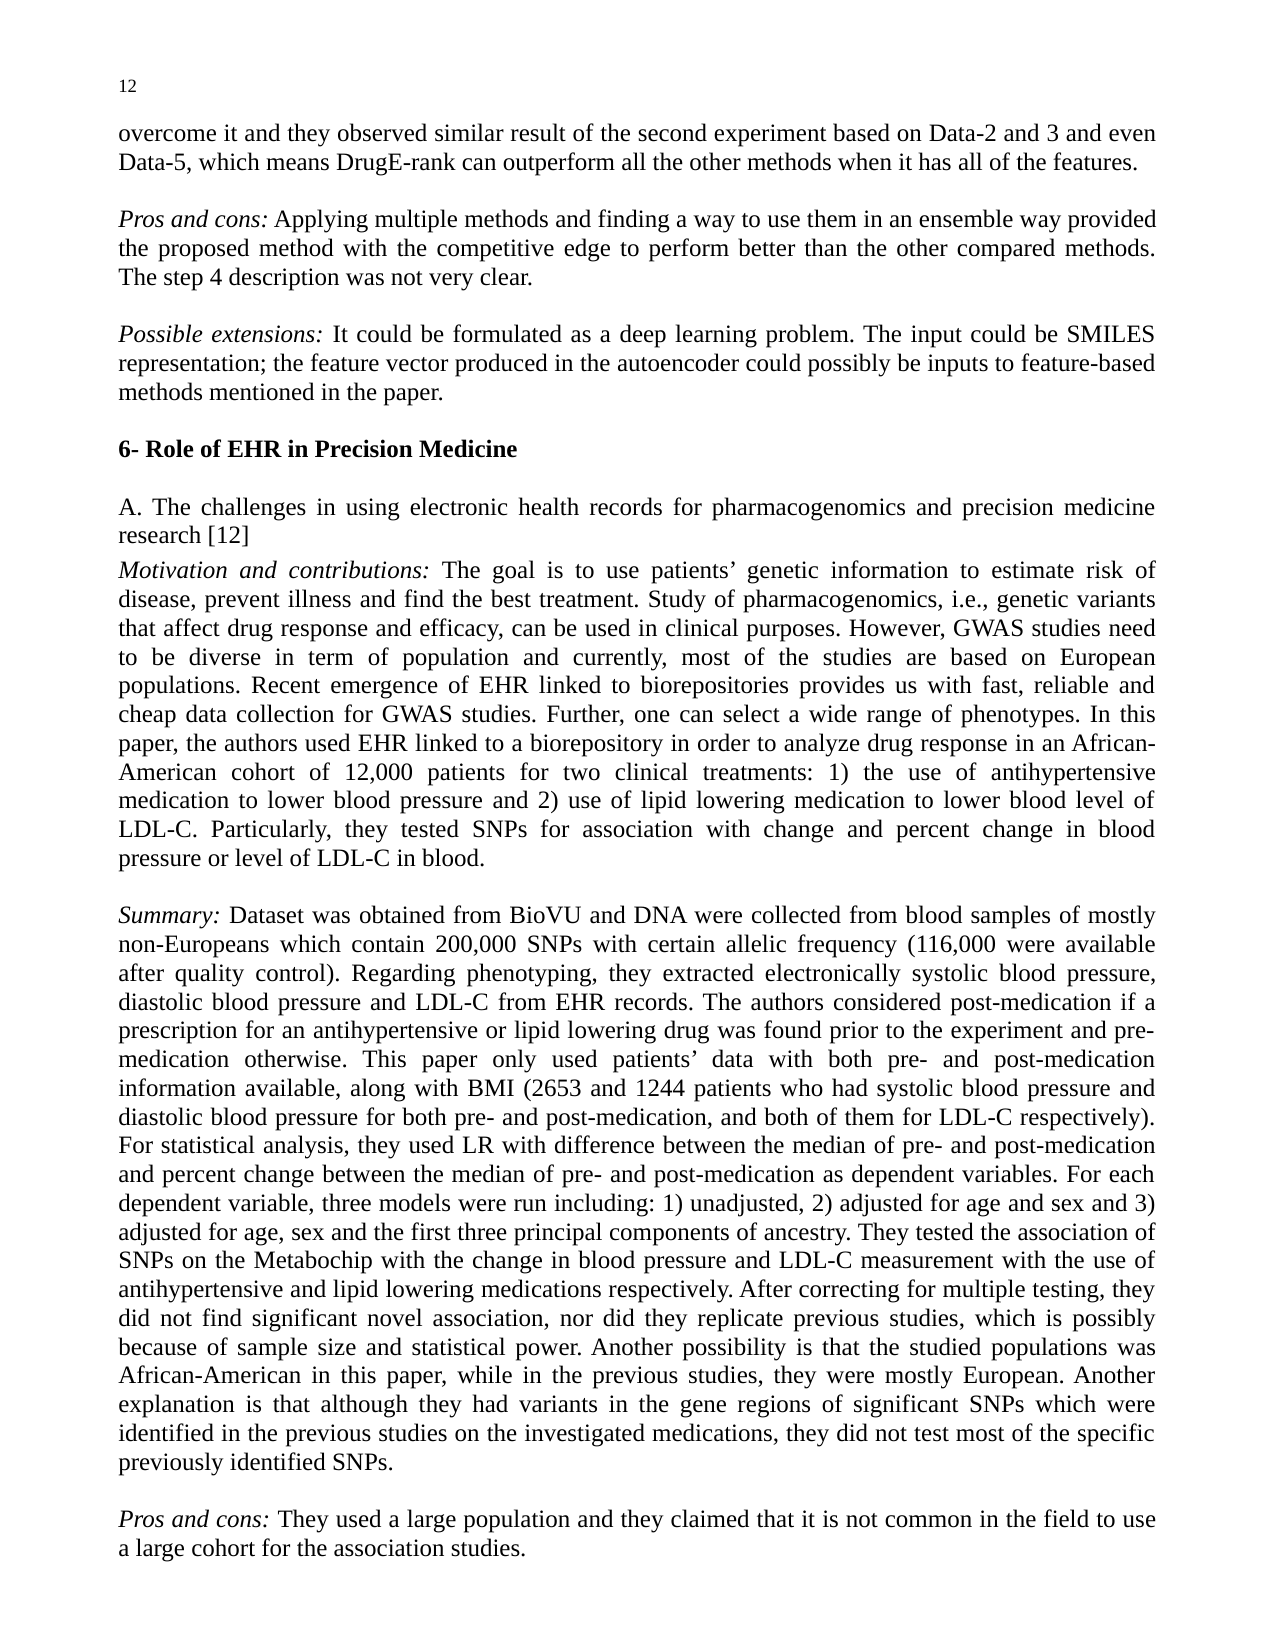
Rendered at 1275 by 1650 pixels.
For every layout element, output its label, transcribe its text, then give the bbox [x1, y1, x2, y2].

text overcome it and they observed similar result of the second experiment based on Data-2 and 3 and even Data-5, which means DrugE-rank can outperform all the other methods when it has all of the features. [118, 118, 1157, 176]
text Motivation and contributions: The goal is to use patients’ genetic information to estimate risk of disease, prevent illness and find the best treatment. Study of pharmacogenomics, i.e., genetic variants that affect drug response and efficacy, can be used in clinical purposes. However, GWAS studies need to be diverse in term of population and currently, most of the studies are based on European populations. Recent emergence of EHR linked to biorepositories provides us with fast, reliable and cheap data collection for GWAS studies. Further, one can select a wide range of phenotypes. In this paper, the authors used EHR linked to a biorepository in order to analyze drug response in an African-American cohort of 12,000 patients for two clinical treatments: 1) the use of antihypertensive medication to lower blood pressure and 2) use of lipid lowering medication to lower blood level of LDL-C. Particularly, they tested SNPs for association with change and percent change in blood pressure or level of LDL-C in blood. [118, 555, 1157, 872]
text 6- Role of EHR in Precision Medicine [118, 434, 1157, 463]
text Pros and cons: Applying multiple methods and finding a way to use them in an ensemble way provided the proposed method with the competitive edge to perform better than the other compared methods. The step 4 description was not very clear. [118, 204, 1157, 291]
text Pros and cons: They used a large population and they claimed that it is not common in the field to use a large cohort for the association studies. [118, 1504, 1157, 1562]
text Possible extensions: It could be formulated as a deep learning problem. The input could be SMILES representation; the feature vector produced in the autoencoder could possibly be inputs to feature-based methods mentioned in the paper. [118, 319, 1157, 406]
text Summary: Dataset was obtained from BioVU and DNA were collected from blood samples of mostly non-Europeans which contain 200,000 SNPs with certain allelic frequency (116,000 were available after quality control). Regarding phenotyping, they extracted electronically systolic blood pressure, diastolic blood pressure and LDL-C from EHR records. The authors considered post-medication if a prescription for an antihypertensive or lipid lowering drug was found prior to the experiment and pre-medication otherwise. This paper only used patients’ data with both pre- and post-medication information available, along with BMI (2653 and 1244 patients who had systolic blood pressure and diastolic blood pressure for both pre- and post-medication, and both of them for LDL-C respectively). For statistical analysis, they used LR with difference between the median of pre- and post-medication and percent change between the median of pre- and post-medication as dependent variables. For each dependent variable, three models were run including: 1) unadjusted, 2) adjusted for age and sex and 3) adjusted for age, sex and the first three principal components of ancestry. They tested the association of SNPs on the Metabochip with the change in blood pressure and LDL-C measurement with the use of antihypertensive and lipid lowering medications respectively. After correcting for multiple testing, they did not find significant novel association, nor did they replicate previous studies, which is possibly because of sample size and statistical power. Another possibility is that the studied populations was African-American in this paper, while in the previous studies, they were mostly European. Another explanation is that although they had variants in the gene regions of significant SNPs which were identified in the previous studies on the investigated medications, they did not test most of the specific previously identified SNPs. [118, 900, 1157, 1475]
text A. The challenges in using electronic health records for pharmacogenomics and precision medicine research [12] [118, 492, 1157, 549]
